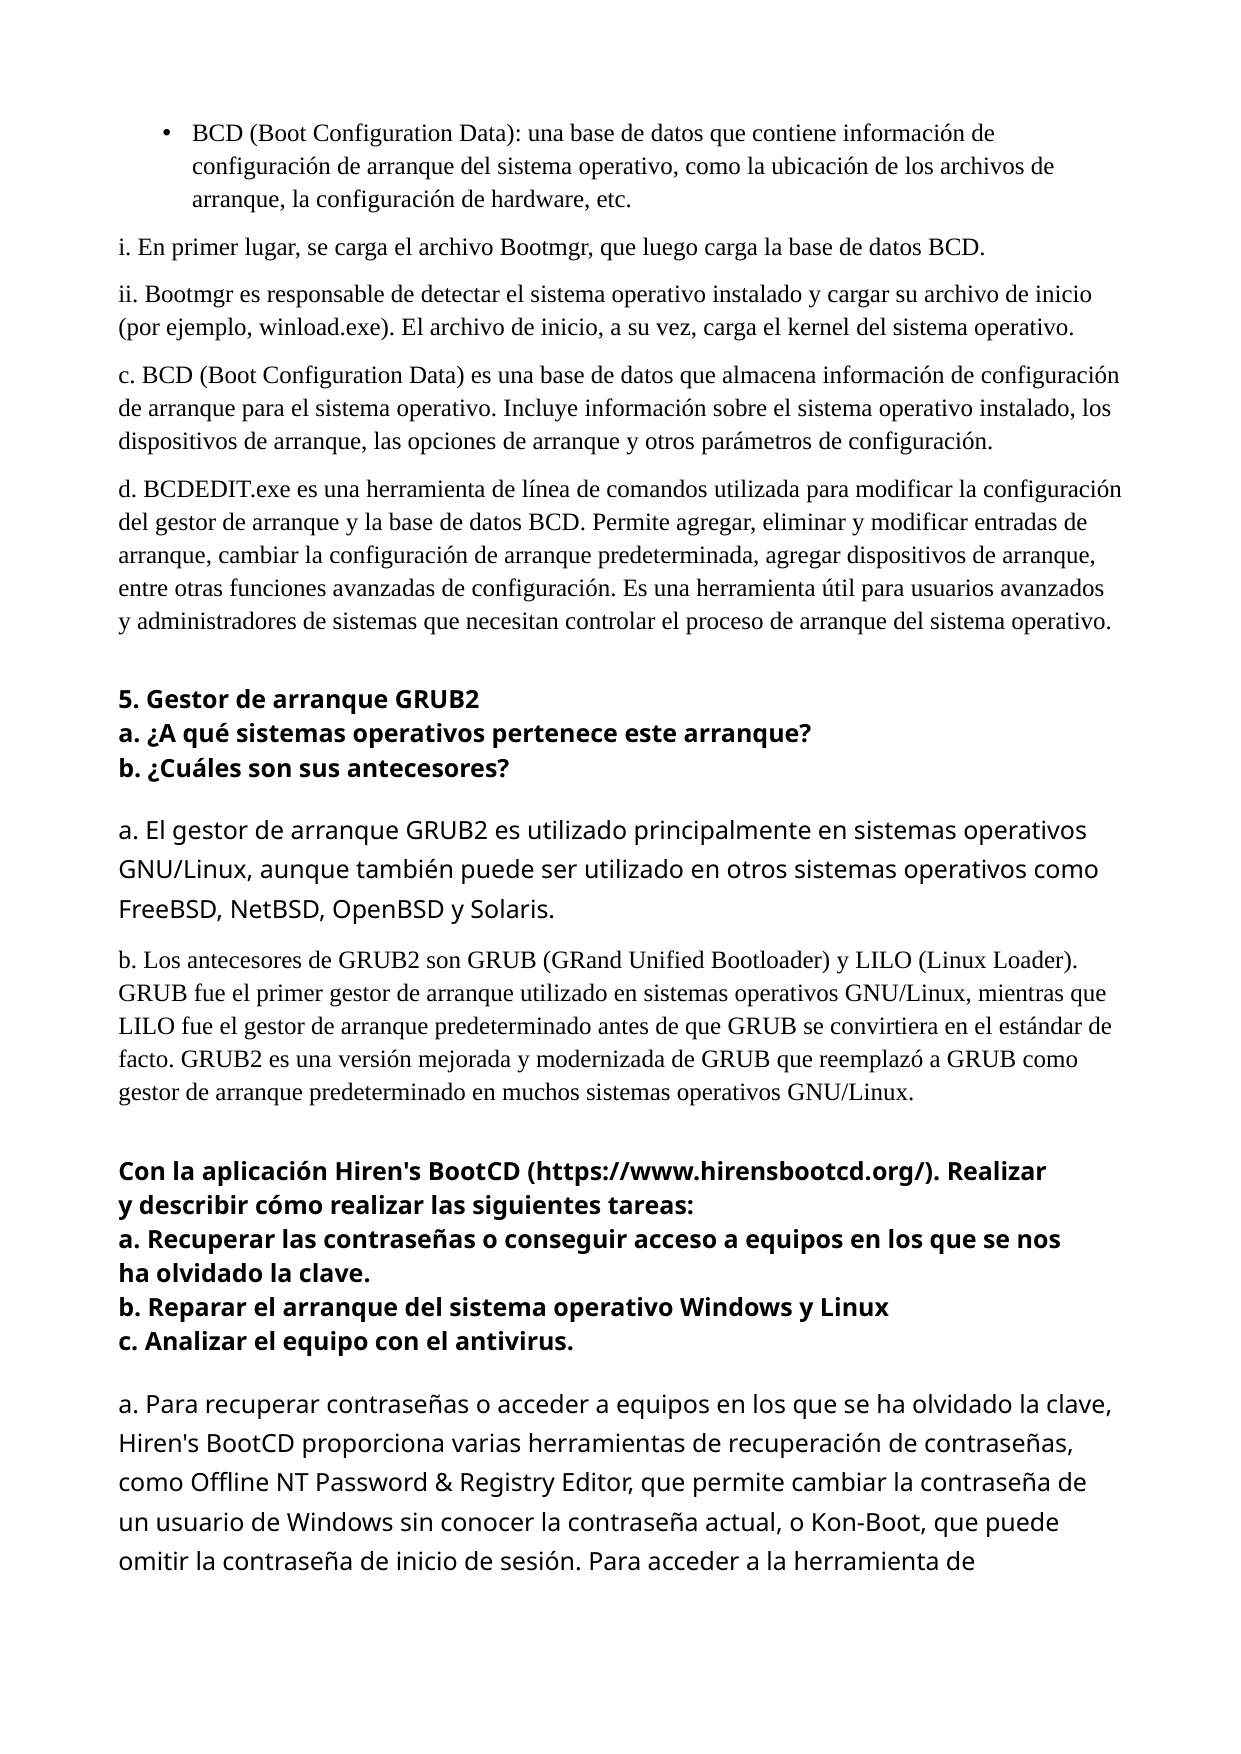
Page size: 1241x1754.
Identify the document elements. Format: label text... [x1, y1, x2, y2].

text a. El gestor de arranque GRUB2 es utilizado principalmente en sistemas operativos GNU/Linux, aunque también puede ser utilizado en otros sistemas operativos como FreeBSD, NetBSD, OpenBSD y Solaris. [118, 813, 1122, 925]
text ii. Bootmgr es responsable de detectar el sistema operativo instalado y cargar su archivo de inicio (por ejemplo, winload.exe). El archivo de inicio, a su vez, carga el kernel del sistema operativo. [118, 279, 1122, 341]
text i. En primer lugar, se carga el archivo Bootmgr, que luego carga la base de datos BCD. [118, 232, 1122, 261]
text b. Los antecesores de GRUB2 son GRUB (GRand Unified Bootloader) y LILO (Linux Loader). GRUB fue el primer gestor de arranque utilizado en sistemas operativos GNU/Linux, mientras que LILO fue el gestor de arranque predeterminado antes de que GRUB se convirtiera en el estándar de facto. GRUB2 es una versión mejorada y modernizada de GRUB que reemplazó a GRUB como gestor de arranque predeterminado en muchos sistemas operativos GNU/Linux. [118, 945, 1122, 1106]
text d. BCDEDIT.exe es una herramienta de línea de comandos utilizada para modificar la configuración del gestor de arranque y la base de datos BCD. Permite agregar, eliminar y modificar entradas de arranque, cambiar la configuración de arranque predeterminada, agregar dispositivos de arranque, entre otras funciones avanzadas de configuración. Es una herramienta útil para usuarios avanzados y administradores de sistemas que necesitan controlar el proceso de arranque del sistema operativo. [118, 474, 1122, 634]
text Con la aplicación Hiren's BootCD (https://www.hirensbootcd.org/). Realizar y describir cómo realizar las siguientes tareas: a. Recuperar las contraseñas o conseguir acceso a equipos en los que se nos ha olvidado la clave. b. Reparar el arranque del sistema operativo Windows y Linux c. Analizar el equipo con el antivirus. [118, 1153, 1122, 1358]
text 5. Gestor de arranque GRUB2 a. ¿A qué sistemas operativos pertenece este arranque? b. ¿Cuáles son sus antecesores? [118, 682, 1122, 784]
text c. BCD (Boot Configuration Data) es una base de datos que almacena información de configuración de arranque para el sistema operativo. Incluye información sobre el sistema operativo instalado, los dispositivos de arranque, las opciones de arranque y otros parámetros de configuración. [118, 360, 1122, 455]
list BCD (Boot Configuration Data): una base de datos que contiene información de configuración de arranque del sistema operativo, como la ubicación de los archivos de arranque, la configuración de hardware, etc. [162, 118, 1122, 213]
text a. Para recuperar contraseñas o acceder a equipos en los que se ha olvidado la clave, Hiren's BootCD proporciona varias herramientas de recuperación de contraseñas, como Offline NT Password & Registry Editor, que permite cambiar la contraseña de un usuario de Windows sin conocer la contraseña actual, o Kon-Boot, que puede omitir la contraseña de inicio de sesión. Para acceder a la herramienta de [118, 1387, 1122, 1577]
